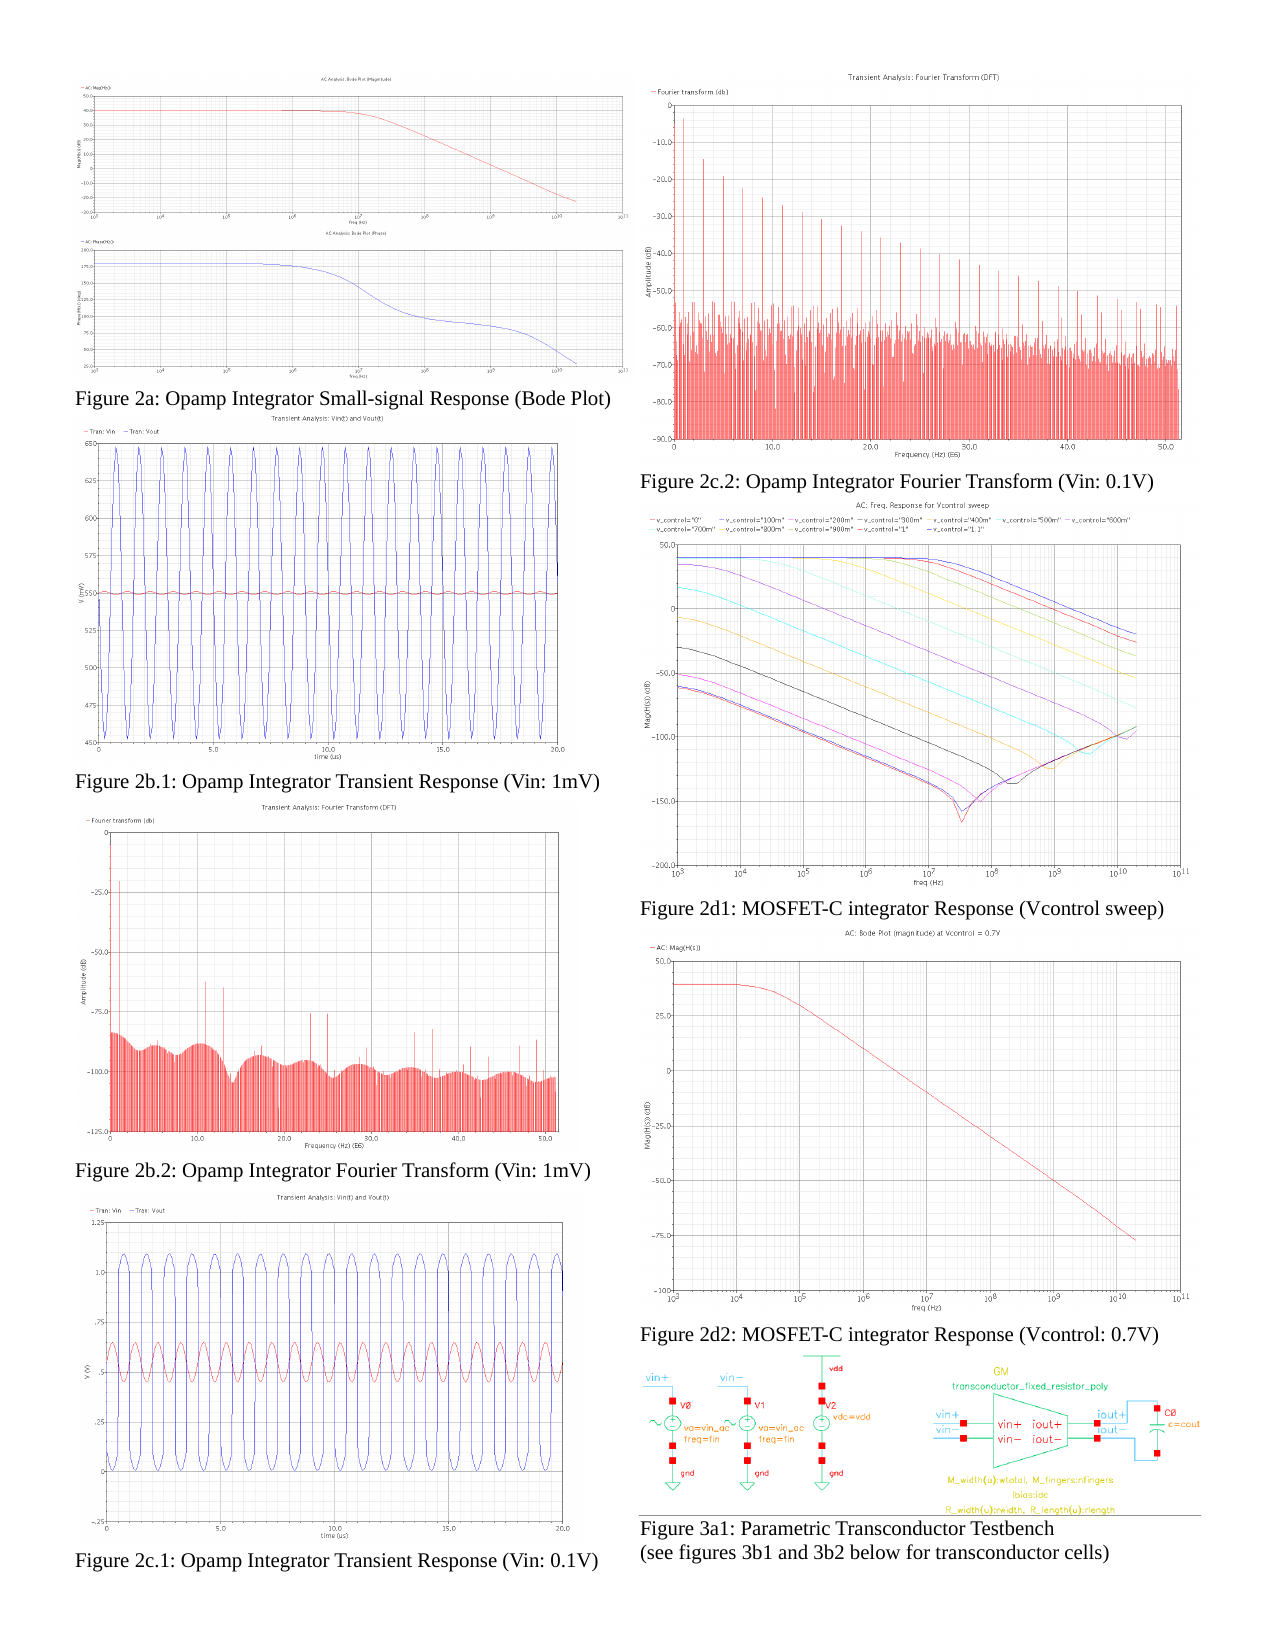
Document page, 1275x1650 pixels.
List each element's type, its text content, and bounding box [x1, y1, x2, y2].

picture [638, 925, 1202, 1317]
picture [638, 497, 1202, 892]
picture [73, 75, 637, 382]
text Figure 2a: Opamp Integrator Small-signal Response (Bode Plot) [75, 382, 635, 410]
text Figure 2b.2: Opamp Integrator Fourier Transform (Vin: 1mV) [75, 798, 635, 1182]
picture [73, 411, 577, 765]
picture [75, 801, 578, 1154]
text Figure 2c.2: Opamp Integrator Fourier Transform (Vin: 0.1V) [640, 464, 1200, 493]
picture [639, 69, 1203, 464]
text Figure 2d1: MOSFET-C integrator Response (Vcontrol sweep) [640, 892, 1200, 920]
picture [79, 1191, 582, 1544]
text Figure 2d2: MOSFET-C integrator Response (Vcontrol: 0.7V) [640, 1317, 1200, 1346]
text Figure 3a1: Parametric Transconductor Testbench [640, 1516, 1200, 1539]
text (see figures 3b1 and 3b2 below for transconductor cells) [640, 1539, 1200, 1564]
picture [638, 1350, 1202, 1516]
text Figure 2c.1: Opamp Integrator Transient Response (Vin: 0.1V) [75, 1187, 635, 1572]
text Figure 2b.1: Opamp Integrator Transient Response (Vin: 1mV) [75, 415, 635, 793]
